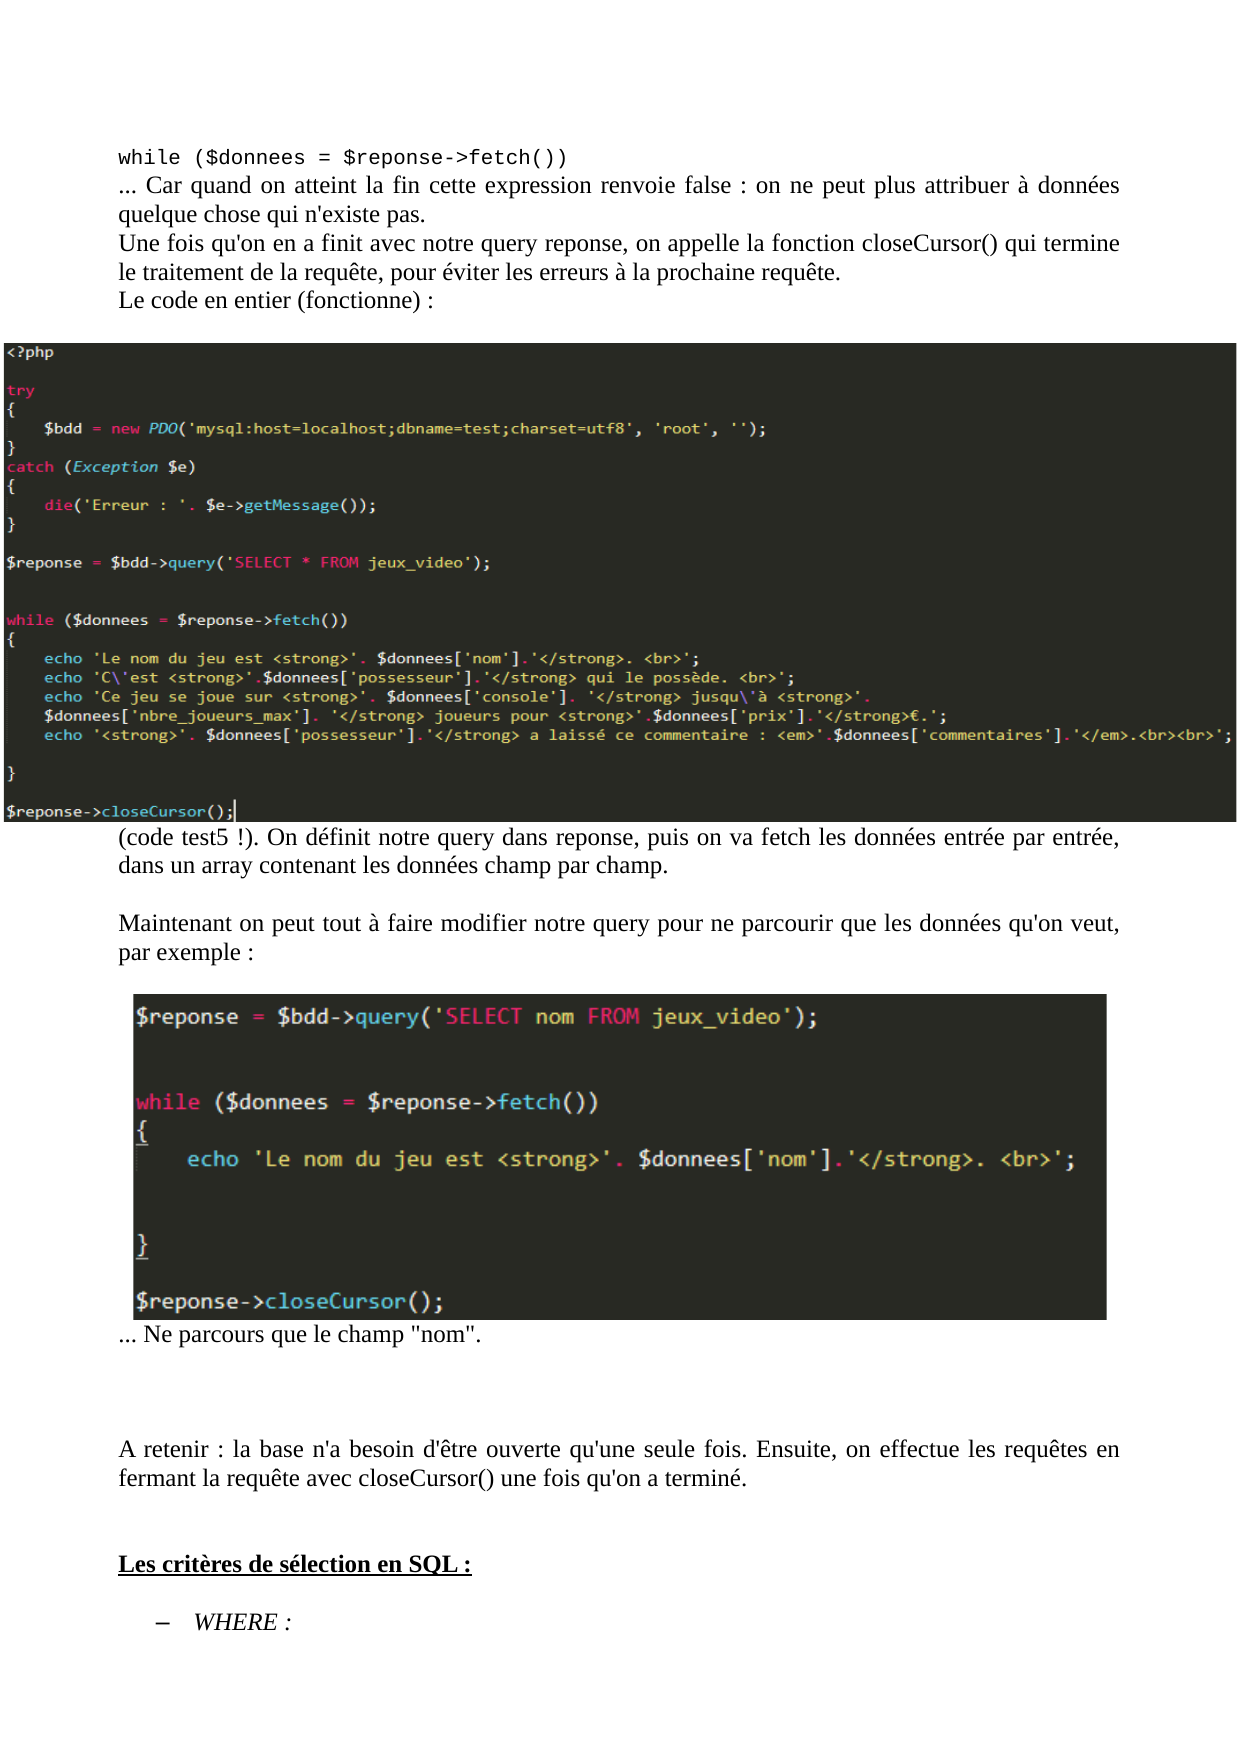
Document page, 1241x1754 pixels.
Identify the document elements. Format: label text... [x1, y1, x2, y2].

text ... Ne parcours que le champ "nom". [118, 994, 1122, 1348]
text A retenir : la base n'a besoin d'être ouverte qu'une seule fois. Ensuite, on effectue les requêtes en fermant la requête avec closeCursor() une fois qu'on a terminé. [118, 1434, 1122, 1492]
text while ($donnees = $reponse->fetch()) [118, 147, 1122, 171]
text (code test5 !). On définit notre query dans reponse, puis on va fetch les données entrée par entrée, dans un array contenant les données champ par champ. [118, 822, 1122, 879]
text Le code en entier (fonctionne) : [118, 286, 1122, 314]
text Les critères de sélection en SQL : [118, 1549, 1122, 1578]
text Une fois qu'on en a finit avec notre query reponse, on appelle la fonction closeCursor() qui termine le traitement de la requête, pour éviter les erreurs à la prochaine requête. [118, 228, 1122, 286]
text Maintenant on peut tout à faire modifier notre query pour ne parcourir que les données qu'on veut, par exemple : [118, 908, 1122, 966]
text ... Car quand on atteint la fin cette expression renvoie false : on ne peut plus attribuer à données quelque chose qui n'existe pas. [118, 171, 1122, 228]
list WHERE : [156, 1607, 1122, 1636]
